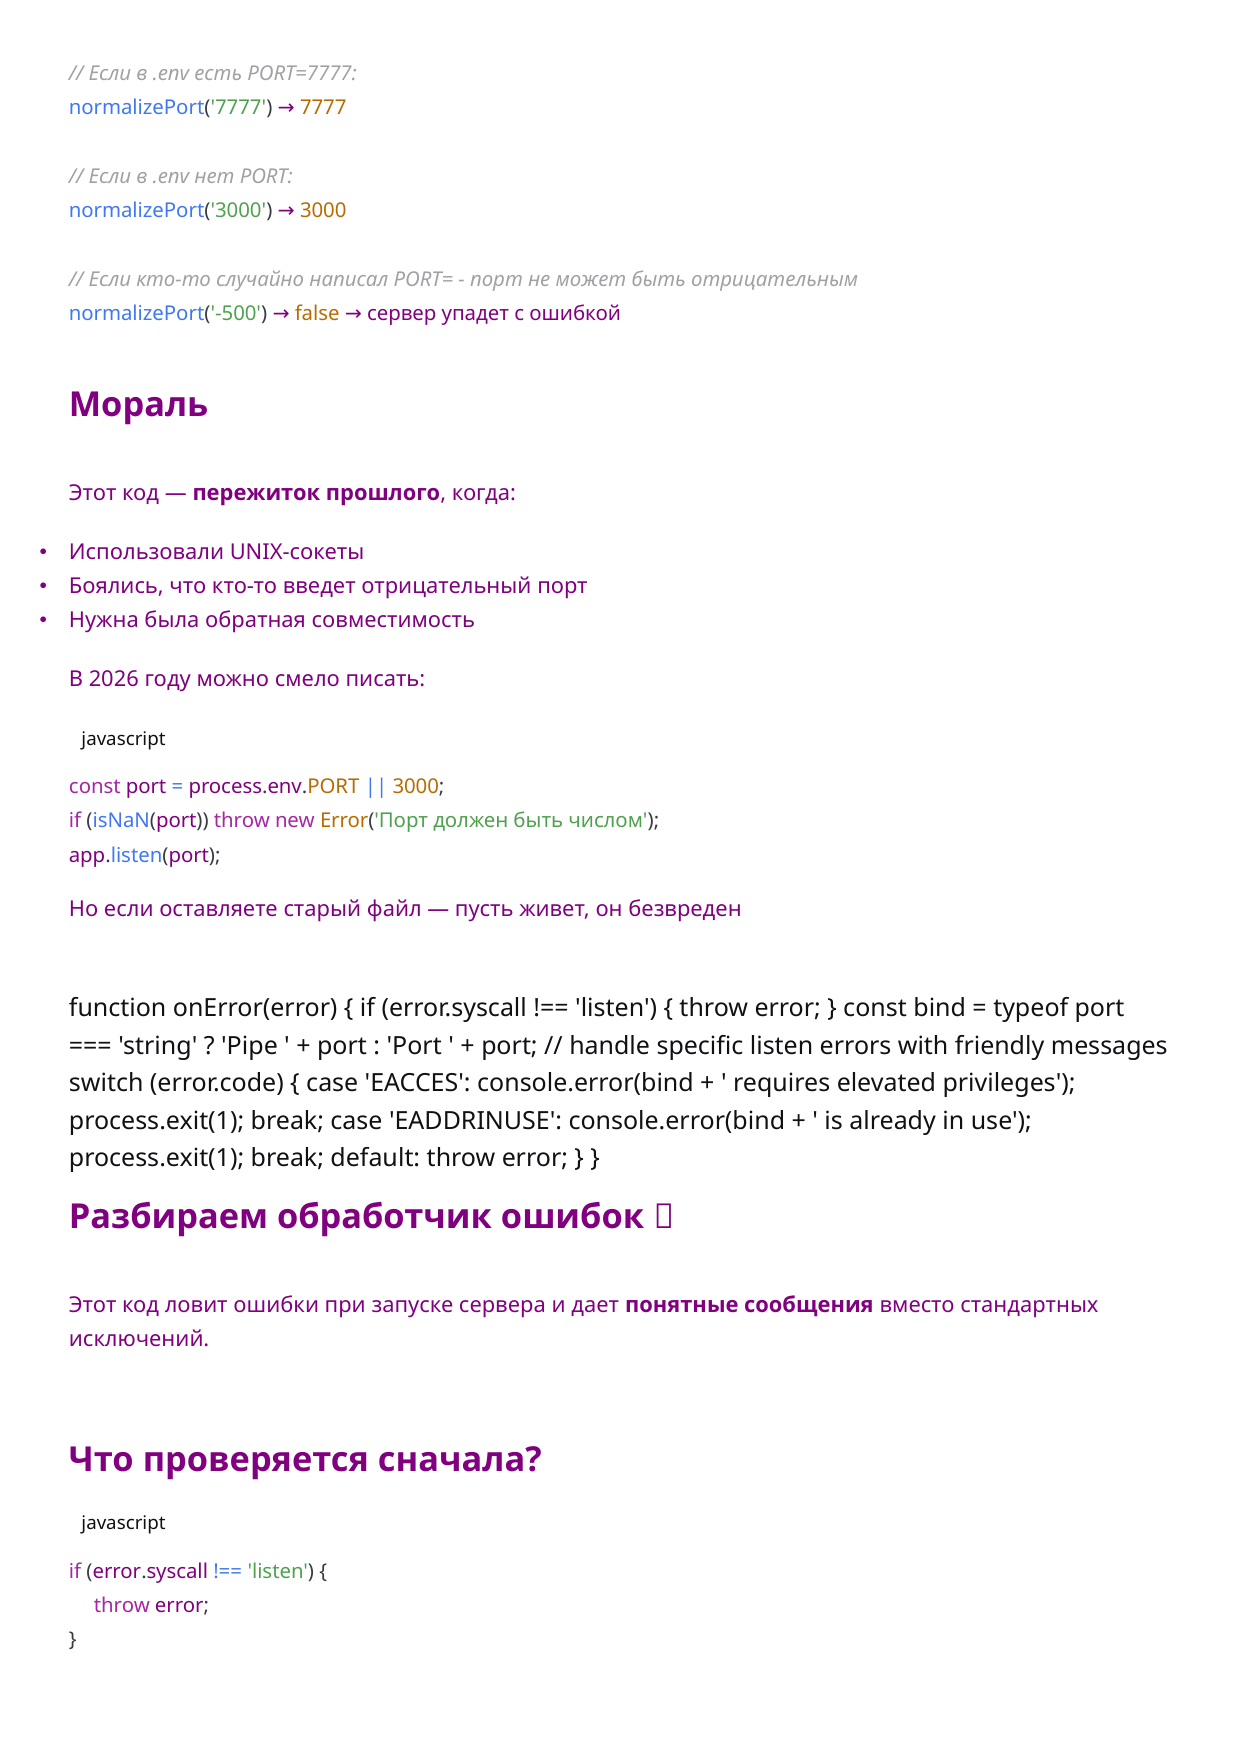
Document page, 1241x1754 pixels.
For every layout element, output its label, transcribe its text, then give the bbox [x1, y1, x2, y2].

text // Если в .env есть PORT=7777: [69, 52, 1173, 86]
list Боялись, что кто-то введет отрицательный порт [69, 570, 1173, 600]
text javascript [81, 1507, 1173, 1535]
list Нужна была обратная совместимость [69, 604, 1173, 634]
text if (isNaN(port)) throw new Error('Порт должен быть числом'); [69, 799, 1173, 834]
text Но если оставляете старый файл — пусть живет, он безвреден [69, 893, 1173, 923]
subtitle Разбираем обработчик ошибок 🚨 [69, 1189, 1173, 1239]
text const port = process.env.PORT || 3000; [69, 765, 1173, 799]
text Этот код — пережиток прошлого, когда: [69, 477, 1173, 506]
text // Если в .env нет PORT: [69, 155, 1173, 189]
subtitle Что проверяется сначала? [69, 1432, 1173, 1482]
text throw error; [69, 1584, 1173, 1618]
text // Если кто-то случайно написал PORT= - порт не может быть отрицательным [69, 258, 1173, 292]
text Этот код ловит ошибки при запуске сервера и дает понятные сообщения вместо стандартных исключений. [69, 1289, 1173, 1353]
text app.listen(port); [69, 834, 1173, 868]
text function onError(error) { if (error.syscall !== 'listen') { throw error; } const bind = typeof port === 'string' ? 'Pipe ' + port : 'Port ' + port; // handle specific listen errors with friendly messages switch (error.code) { case 'EACCES': console.error(bind + ' requires elevated privileges'); process.exit(1); break; case 'EADDRINUSE': console.error(bind + ' is already in use'); process.exit(1); break; default: throw error; } } [69, 987, 1173, 1174]
text } [69, 1618, 1173, 1653]
text normalizePort('7777') → 7777 [69, 86, 1173, 120]
subtitle Мораль [69, 377, 1173, 427]
text В 2026 году можно смело писать: [69, 663, 1173, 693]
list Использовали UNIX-сокеты [69, 536, 1173, 566]
text javascript [81, 722, 1173, 751]
text normalizePort('-500') → false → сервер упадет с ошибкой [69, 292, 1173, 327]
text if (error.syscall !== 'listen') { [69, 1550, 1173, 1584]
text normalizePort('3000') → 3000 [69, 189, 1173, 223]
